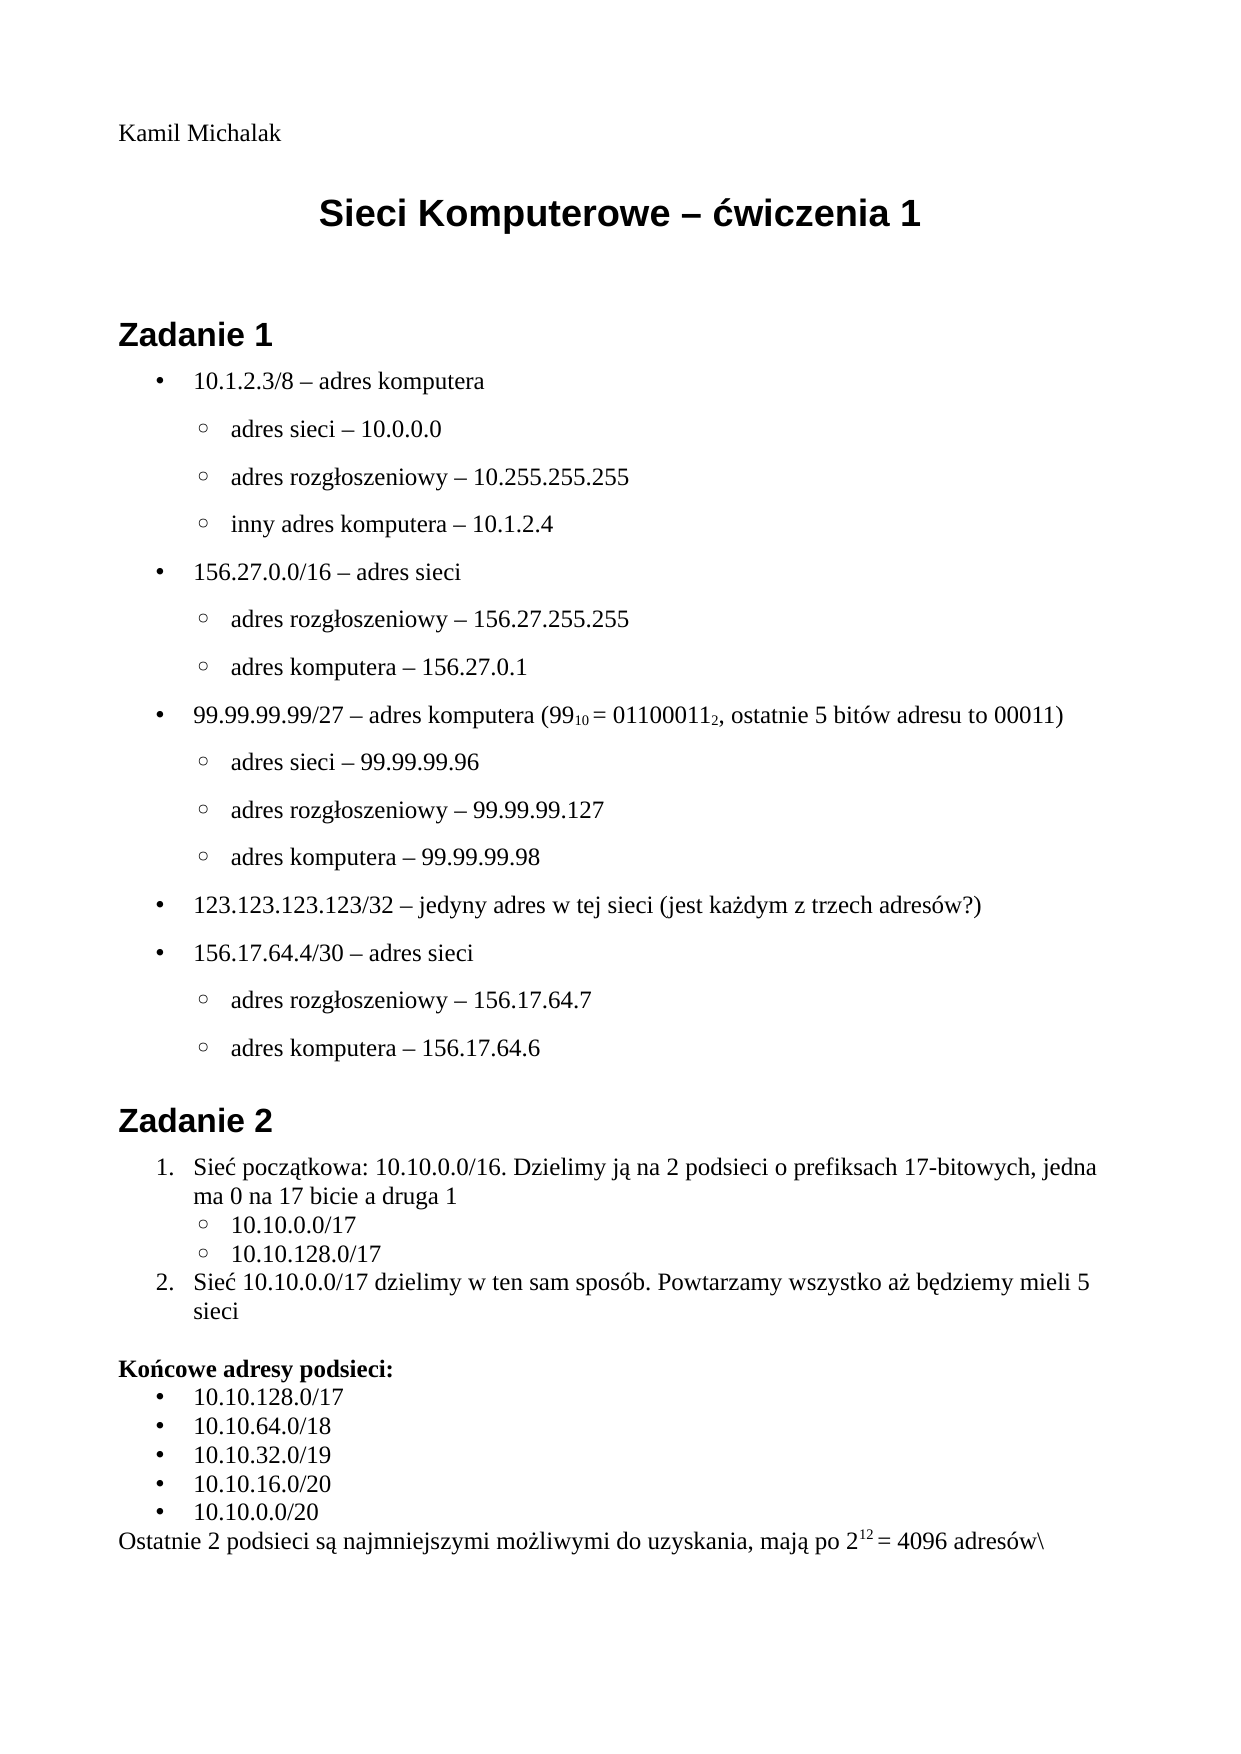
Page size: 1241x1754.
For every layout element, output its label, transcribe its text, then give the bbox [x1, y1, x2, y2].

list adres sieci – 10.0.0.0 [193, 414, 1122, 443]
list 10.10.0.0/20 [156, 1497, 1122, 1526]
list 10.1.2.3/8 – adres komputera [156, 366, 1122, 395]
list adres rozgłoszeniowy – 10.255.255.255 [193, 462, 1122, 490]
subtitle Zadanie 1 [118, 315, 1122, 354]
list 10.10.16.0/20 [156, 1469, 1122, 1497]
list adres komputera – 99.99.99.98 [193, 842, 1122, 871]
list inny adres komputera – 10.1.2.4 [193, 509, 1122, 538]
list 10.10.0.0/17 [193, 1210, 1122, 1239]
subtitle Zadanie 2 [118, 1101, 1122, 1140]
list adres komputera – 156.27.0.1 [193, 652, 1122, 681]
list 156.27.0.0/16 – adres sieci [156, 557, 1122, 586]
list 99.99.99.99/27 – adres komputera (9910 = 011000112, ostatnie 5 bitów adresu to 00011) [156, 700, 1122, 728]
list 123.123.123.123/32 – jedyny adres w tej sieci (jest każdym z trzech adresów?) [156, 890, 1122, 919]
list adres sieci – 99.99.99.96 [193, 747, 1122, 776]
text Kamil Michalak [118, 118, 1122, 147]
text Końcowe adresy podsieci: [118, 1354, 1122, 1382]
list 10.10.128.0/17 [193, 1239, 1122, 1267]
list Sieć początkowa: 10.10.0.0/16. Dzielimy ją na 2 podsieci o prefiksach 17-bitowych, jedna ma 0 na 17 bicie a druga 1 [156, 1152, 1122, 1210]
list adres rozgłoszeniowy – 99.99.99.127 [193, 795, 1122, 824]
list 10.10.64.0/18 [156, 1411, 1122, 1440]
list 10.10.128.0/17 [156, 1382, 1122, 1411]
list 10.10.32.0/19 [156, 1440, 1122, 1469]
list adres rozgłoszeniowy – 156.27.255.255 [193, 604, 1122, 633]
list Sieć 10.10.0.0/17 dzielimy w ten sam sposób. Powtarzamy wszystko aż będziemy mieli 5 sieci [156, 1267, 1122, 1325]
list 156.17.64.4/30 – adres sieci [156, 938, 1122, 966]
subtitle Sieci Komputerowe – ćwiczenia 1 [118, 191, 1122, 234]
text Ostatnie 2 podsieci są najmniejszymi możliwymi do uzyskania, mają po 212 = 4096 adresów\ [118, 1526, 1122, 1555]
list adres rozgłoszeniowy – 156.17.64.7 [193, 985, 1122, 1014]
list adres komputera – 156.17.64.6 [193, 1033, 1122, 1062]
